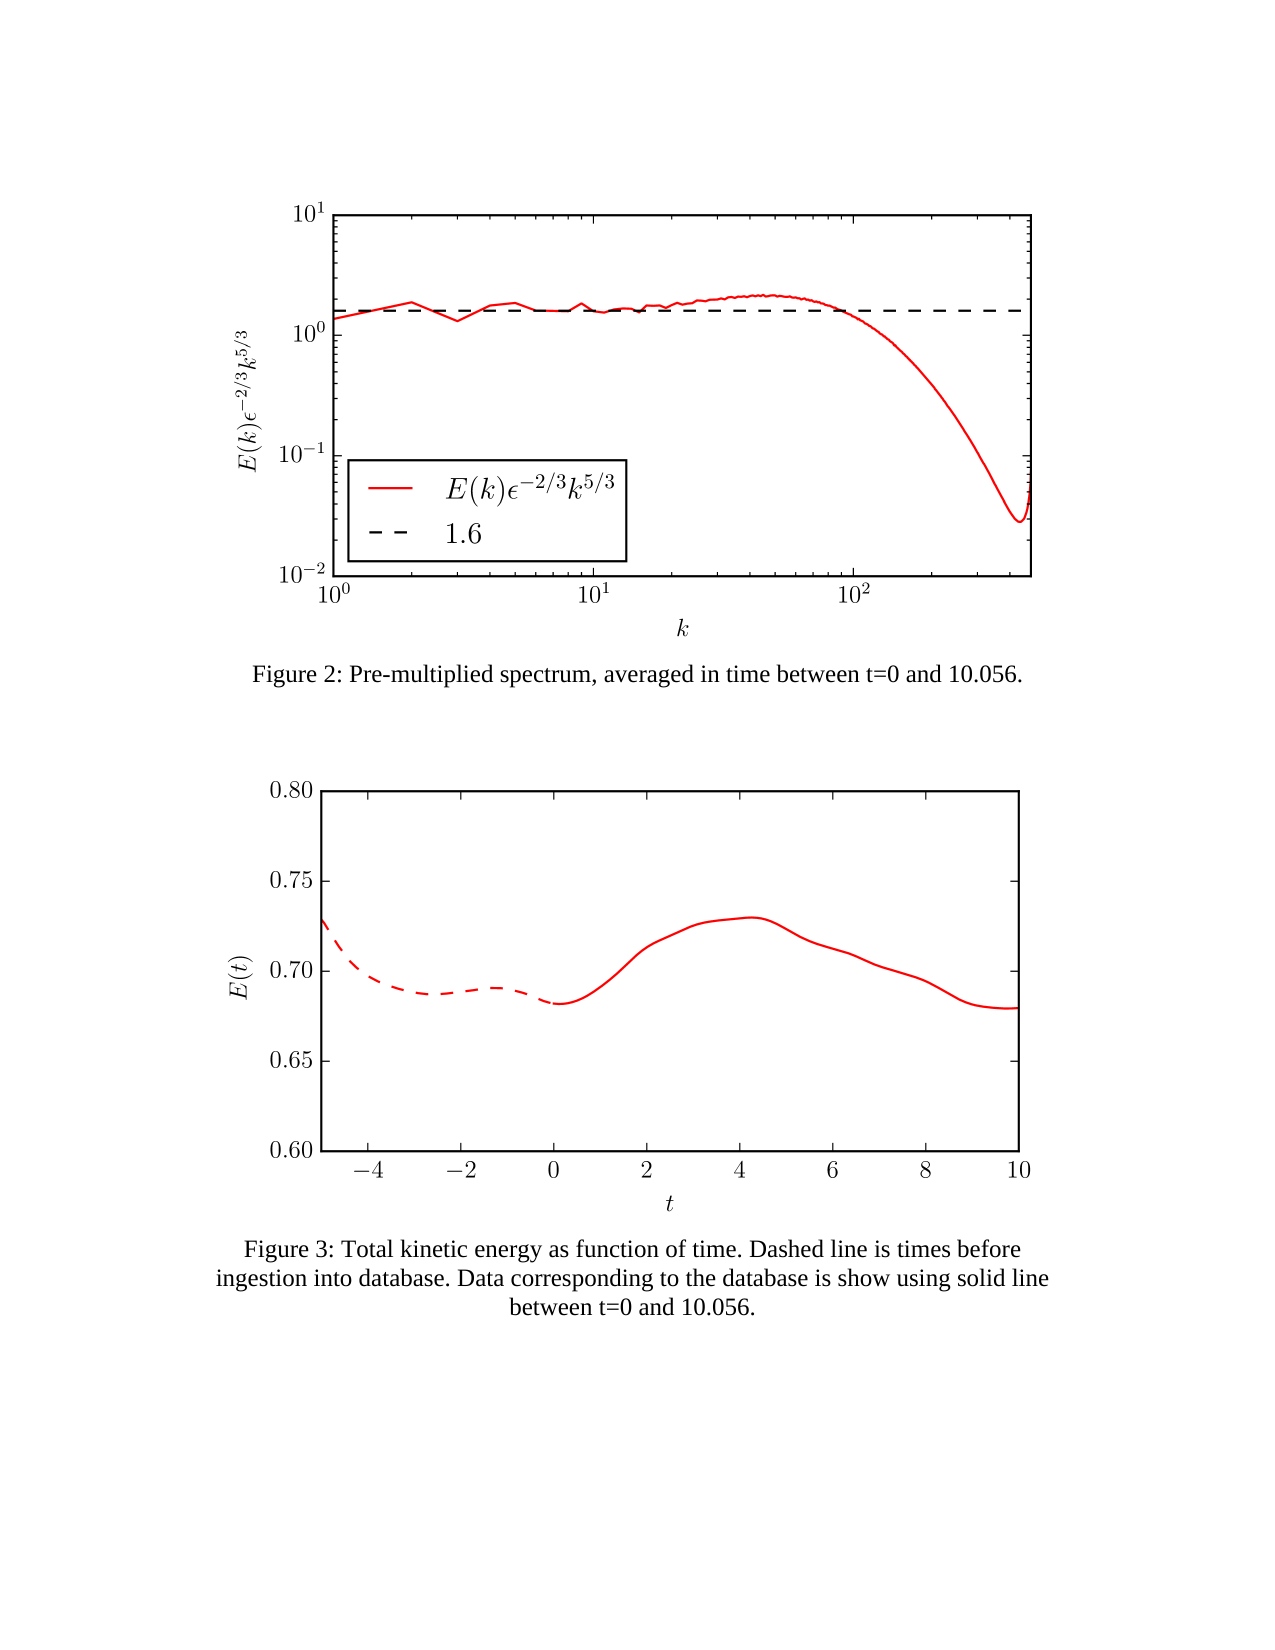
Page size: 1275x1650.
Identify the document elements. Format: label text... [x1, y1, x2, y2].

text Figure 2: Pre-multiplied spectrum, averaged in time between t=0 and 10.056. [205, 659, 1070, 687]
text Figure 3: Total kinetic energy as function of time. Dashed line is times before ingestion into database. Data corresponding to the database is show using solid line between t=0 and 10.056. [213, 1234, 1052, 1320]
